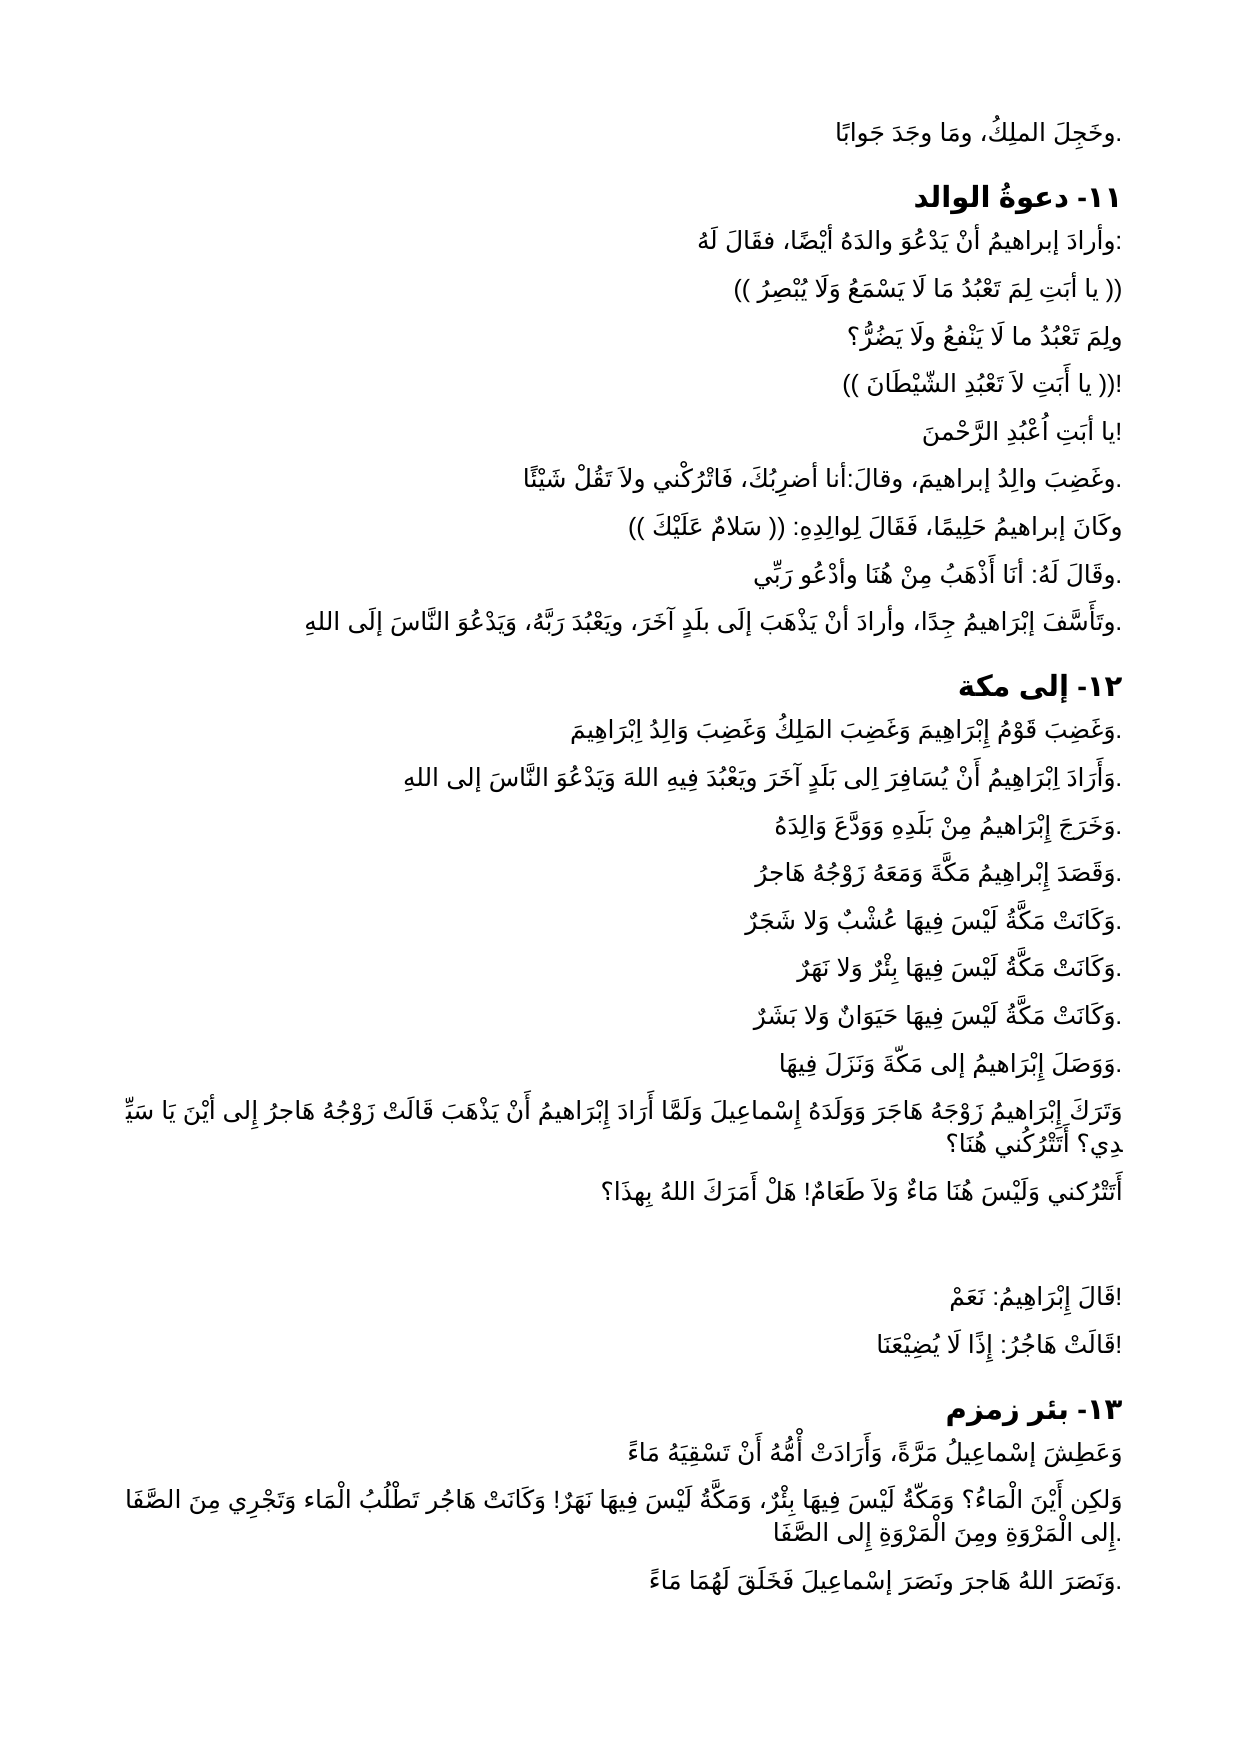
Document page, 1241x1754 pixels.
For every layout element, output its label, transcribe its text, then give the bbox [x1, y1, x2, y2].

text وغَضِبَ والِدُ إبراهيمَ، وقالَ:أنا أضرِبُكَ، فَاتْرُكْني ولاَ تَقُلْ شَيْئًا. [118, 464, 1122, 493]
text وَتَرَكَ إِبْرَاهيمُ زَوْجَهُ هَاجَرَ وَوَلَدَهُ إِسْماعِيلَ وَلَمَّا أَرَادَ إِبْرَاهيمُ أَنْ يَذْهَبَ قَالَتْ زَوْجُهُ هَاجرُ إِلى أيْنَ يَا سَيِّدِي؟ أَتَتْرُكُني هُنَا؟ [118, 1096, 1122, 1158]
text قَالَ إِبْرَاهِيمُ: نَعَمْ! [118, 1282, 1122, 1311]
text (( يا أبَتِ لِمَ تَعْبُدُ مَا لَا يَسْمَعُ وَلَا يُبْصِرُ )) [118, 274, 1122, 303]
subtitle ١١- دعوةُ الوالد [118, 180, 1122, 214]
text وكَانَ إبراهيمُ حَلِيمًا، فَقَالَ لِوالِدِهِ: (( سَلامٌ عَلَيْكَ )) [118, 512, 1122, 541]
text وَعَطِشَ إسْماعِيلُ مَرَّةً، وَأَرَادَتْ أْمُّهُ أَنْ تَسْقِيَهُ مَاءً [118, 1438, 1122, 1467]
text وَكَانَتْ مَكَّةُ لَيْسَ فِيهَا عُشْبٌ وَلا شَجَرٌ. [118, 906, 1122, 934]
text ولِمَ تَعْبُدُ ما لَا يَنْفعُ ولَا يَضُرُّ؟ [118, 322, 1122, 350]
text وَكَانَتْ مَكَّةُ لَيْسَ فِيهَا بِئْرٌ وَلا نَهَرٌ. [118, 953, 1122, 982]
subtitle ١٢- إلى مكة [118, 669, 1122, 703]
text يا أبَتِ اُعْبُدِ الرَّحْمنَ! [118, 417, 1122, 446]
text وَقَصَدَ إِبْراهِيمُ مَكَّةَ وَمَعَهُ زَوْجُهُ هَاجرُ. [118, 858, 1122, 887]
text وَوَصَلَ إِبْرَاهيمُ إلى مَكّةَ وَنَزَلَ فِيهَا. [118, 1049, 1122, 1077]
text وَنَصَرَ اللهُ هَاجرَ ونَصَرَ إسْماعِيلَ فَخَلَقَ لَهُمَا مَاءً. [118, 1566, 1122, 1595]
text أَتَتْرُكني وَلَيْسَ هُنَا مَاءٌ وَلاَ طَعَامٌ! هَلْ أَمَرَكَ اللهُ بِهذَا؟ [118, 1177, 1122, 1206]
text وَلكِن أَيْنَ الْمَاءُ؟ وَمَكّةُ لَيْسَ فِيهَا بِئْرٌ، وَمَكَّةُ لَيْسَ فِيهَا نَهَرٌ! وَكَانَتْ هَاجُر تَطْلُبُ الْمَاء وَتَجْرِي مِنَ الصَّفَا إِلى الْمَرْوَةِ ومِنَ الْمَرْوَةِ إِلى الصَّفَا. [118, 1485, 1122, 1547]
text وتَأَسَّفَ إبْرَاهيمُ جِدًا، وأرادَ أنْ يَذْهَبَ إلَى بلَدٍ آخَرَ، ويَعْبُدَ رَبَّهُ، وَيَدْعُوَ النَّاسَ إلَى اللهِ. [118, 607, 1122, 636]
text وأرادَ إبراهيمُ أنْ يَدْعُوَ والدَهُ أيْضًا، فقَالَ لَهُ: [118, 226, 1122, 255]
text وَأَرَادَ اِبْرَاهِيمُ أَنْ يُسَافِرَ اِلى بَلَدٍ آخَرَ ويَعْبُدَ فِيهِ اللهَ وَيَدْعُوَ النَّاسَ إلى اللهِ. [118, 763, 1122, 792]
text وخَجِلَ الملِكُ، ومَا وجَدَ جَوابًا. [118, 118, 1122, 147]
subtitle ١٣- بئر زمزم [118, 1392, 1122, 1425]
text وَخَرَجَ إِبْرَاهيمُ مِنْ بَلَدِهِ وَوَدَّعَ وَالِدَهُ. [118, 811, 1122, 839]
text (( يا أَبَتِ لاَ تَعْبُدِ الشّيْطَانَ ))! [118, 369, 1122, 398]
text قَالَتْ هَاجُرُ: إِذًا لَا يُضِيْعَنَا! [118, 1329, 1122, 1358]
text وَغَضِبَ قَوْمُ إِبْرَاهِيمَ وَغَضِبَ المَلِكُ وَغَضِبَ وَالِدُ اِبْرَاهِيمَ. [118, 715, 1122, 744]
text وقَالَ لَهُ: أنَا أَذْهَبُ مِنْ هُنَا وأدْعُو رَبِّي. [118, 559, 1122, 588]
text وَكَانَتْ مَكَّةُ لَيْسَ فِيهَا حَيَوَانٌ وَلا بَشَرٌ. [118, 1001, 1122, 1030]
